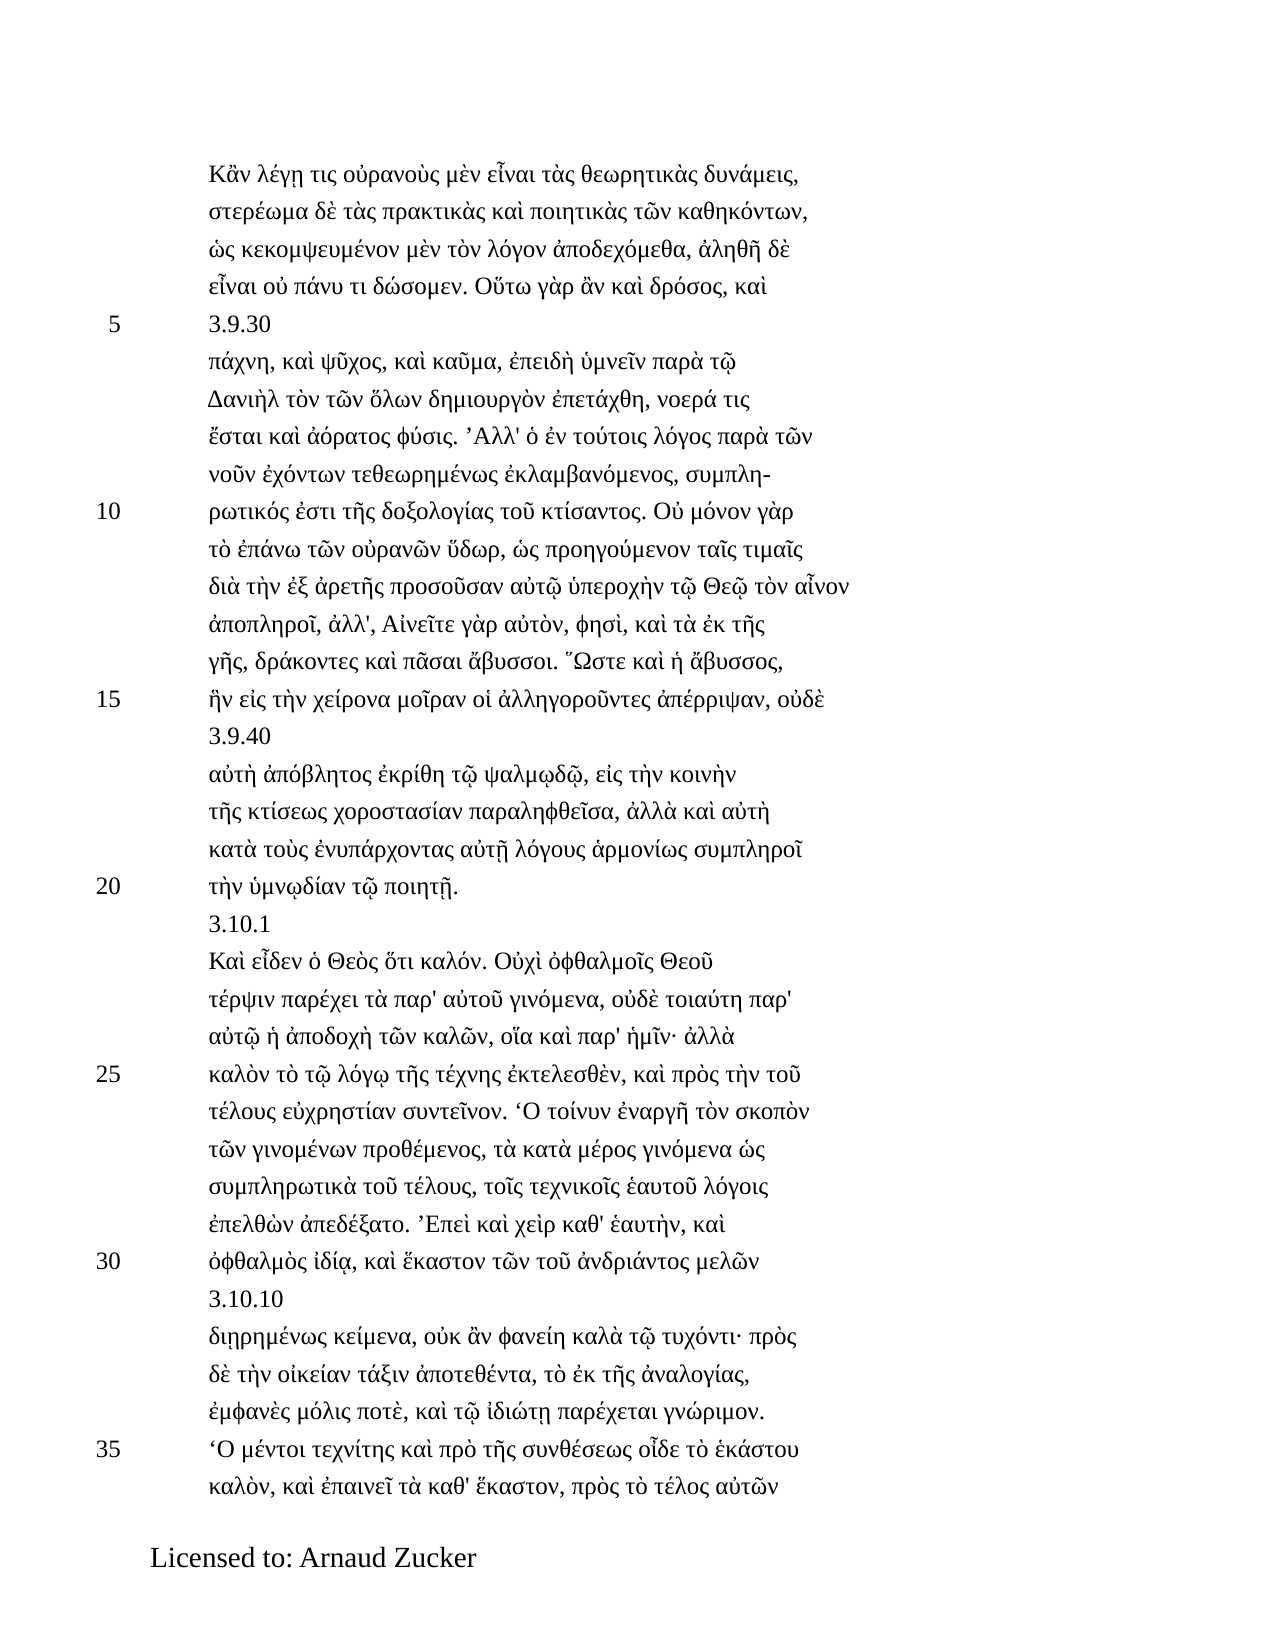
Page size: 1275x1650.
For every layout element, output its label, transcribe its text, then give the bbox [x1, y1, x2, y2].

text Κἂν λέγῃ τις οὐρανοὺς μὲν εἶναι τὰς θεωρητικὰς δυνάμεις, στερέωμα δὲ τὰς πρακτικὰς καὶ ποιητικὰς τῶν καθηκόντων, ὡς κεκομψευμένον μὲν τὸν λόγον ἀποδεχόμεθα, ἀληθῆ δὲ εἶναι οὐ πάνυ τι δώσομεν. Οὕτω γὰρ ἂν καὶ δρόσος, καὶ [202, 150, 1125, 300]
text 3.9.40 [202, 712, 1125, 750]
text 3.10.10 [202, 1275, 1125, 1312]
text 3.10.1 [202, 900, 1125, 937]
text 3.9.30 [202, 300, 1125, 337]
text πάχνη, καὶ ψῦχος, καὶ καῦμα, ἐπειδὴ ὑμνεῖν παρὰ τῷ Δανιὴλ τὸν τῶν ὅλων δημιουργὸν ἐπετάχθη, νοερά τις ἔσται καὶ ἀόρατος ϕύσις. ’Αλλ' ὁ ἐν τούτοις λόγος παρὰ τῶν νοῦν ἐχόντων τεθεωρημένως ἐκλαμβανόμενος, συμπλη- ρωτικός ἐστι τῆς δοξολογίας τοῦ κτίσαντος. Οὐ μόνον γὰρ τὸ ἐπάνω τῶν οὐρανῶν ὕδωρ, ὡς προηγούμενον ταῖς τιμαῖς διὰ τὴν ἐξ ἀρετῆς προσοῦσαν αὐτῷ ὑπεροχὴν τῷ Θεῷ τὸν αἶνον ἀποπληροῖ, ἀλλ', Αἰνεῖτε γὰρ αὐτὸν, ϕησὶ, καὶ τὰ ἐκ τῆς γῆς, δράκοντες καὶ πᾶσαι ἄβυσσοι. ῞Ωστε καὶ ἡ ἄβυσσος, ἣν εἰς τὴν χείρονα μοῖραν οἱ ἀλληγοροῦντες ἀπέρριψαν, οὐδὲ [202, 337, 1125, 712]
text αὐτὴ ἀπόβλητος ἐκρίθη τῷ ψαλμῳδῷ, εἰς τὴν κοινὴν τῆς κτίσεως χοροστασίαν παραληϕθεῖσα, ἀλλὰ καὶ αὐτὴ κατὰ τοὺς ἐνυπάρχοντας αὐτῇ λόγους ἁρμονίως συμπληροῖ τὴν ὑμνῳδίαν τῷ ποιητῇ. [202, 750, 1125, 900]
text Καὶ εἶδεν ὁ Θεὸς ὅτι καλόν. Οὐχὶ ὀϕθαλμοῖς Θεοῦ τέρψιν παρέχει τὰ παρ' αὐτοῦ γινόμενα, οὐδὲ τοιαύτη παρ' αὐτῷ ἡ ἀποδοχὴ τῶν καλῶν, οἵα καὶ παρ' ἡμῖν· ἀλλὰ καλὸν τὸ τῷ λόγῳ τῆς τέχνης ἐκτελεσθὲν, καὶ πρὸς τὴν τοῦ τέλους εὐχρηστίαν συντεῖνον. ‘Ο τοίνυν ἐναργῆ τὸν σκοπὸν τῶν γινομένων προθέμενος, τὰ κατὰ μέρος γινόμενα ὡς συμπληρωτικὰ τοῦ τέλους, τοῖς τεχνικοῖς ἑαυτοῦ λόγοις ἐπελθὼν ἀπεδέξατο. ’Επεὶ καὶ χεὶρ καθ' ἑαυτὴν, καὶ ὀϕθαλμὸς ἰδίᾳ, καὶ ἕκαστον τῶν τοῦ ἀνδριάντος μελῶν [202, 937, 1125, 1275]
text διῃρημένως κείμενα, οὐκ ἂν ϕανείη καλὰ τῷ τυχόντι· πρὸς δὲ τὴν οἰκείαν τάξιν ἀποτεθέντα, τὸ ἐκ τῆς ἀναλογίας, ἐμϕανὲς μόλις ποτὲ, καὶ τῷ ἰδιώτῃ παρέχεται γνώριμον. ‘Ο μέντοι τεχνίτης καὶ πρὸ τῆς συνθέσεως οἶδε τὸ ἑκάστου καλὸν, καὶ ἐπαινεῖ τὰ καθ' ἕκαστον, πρὸς τὸ τέλος αὐτῶν [202, 1312, 1125, 1500]
